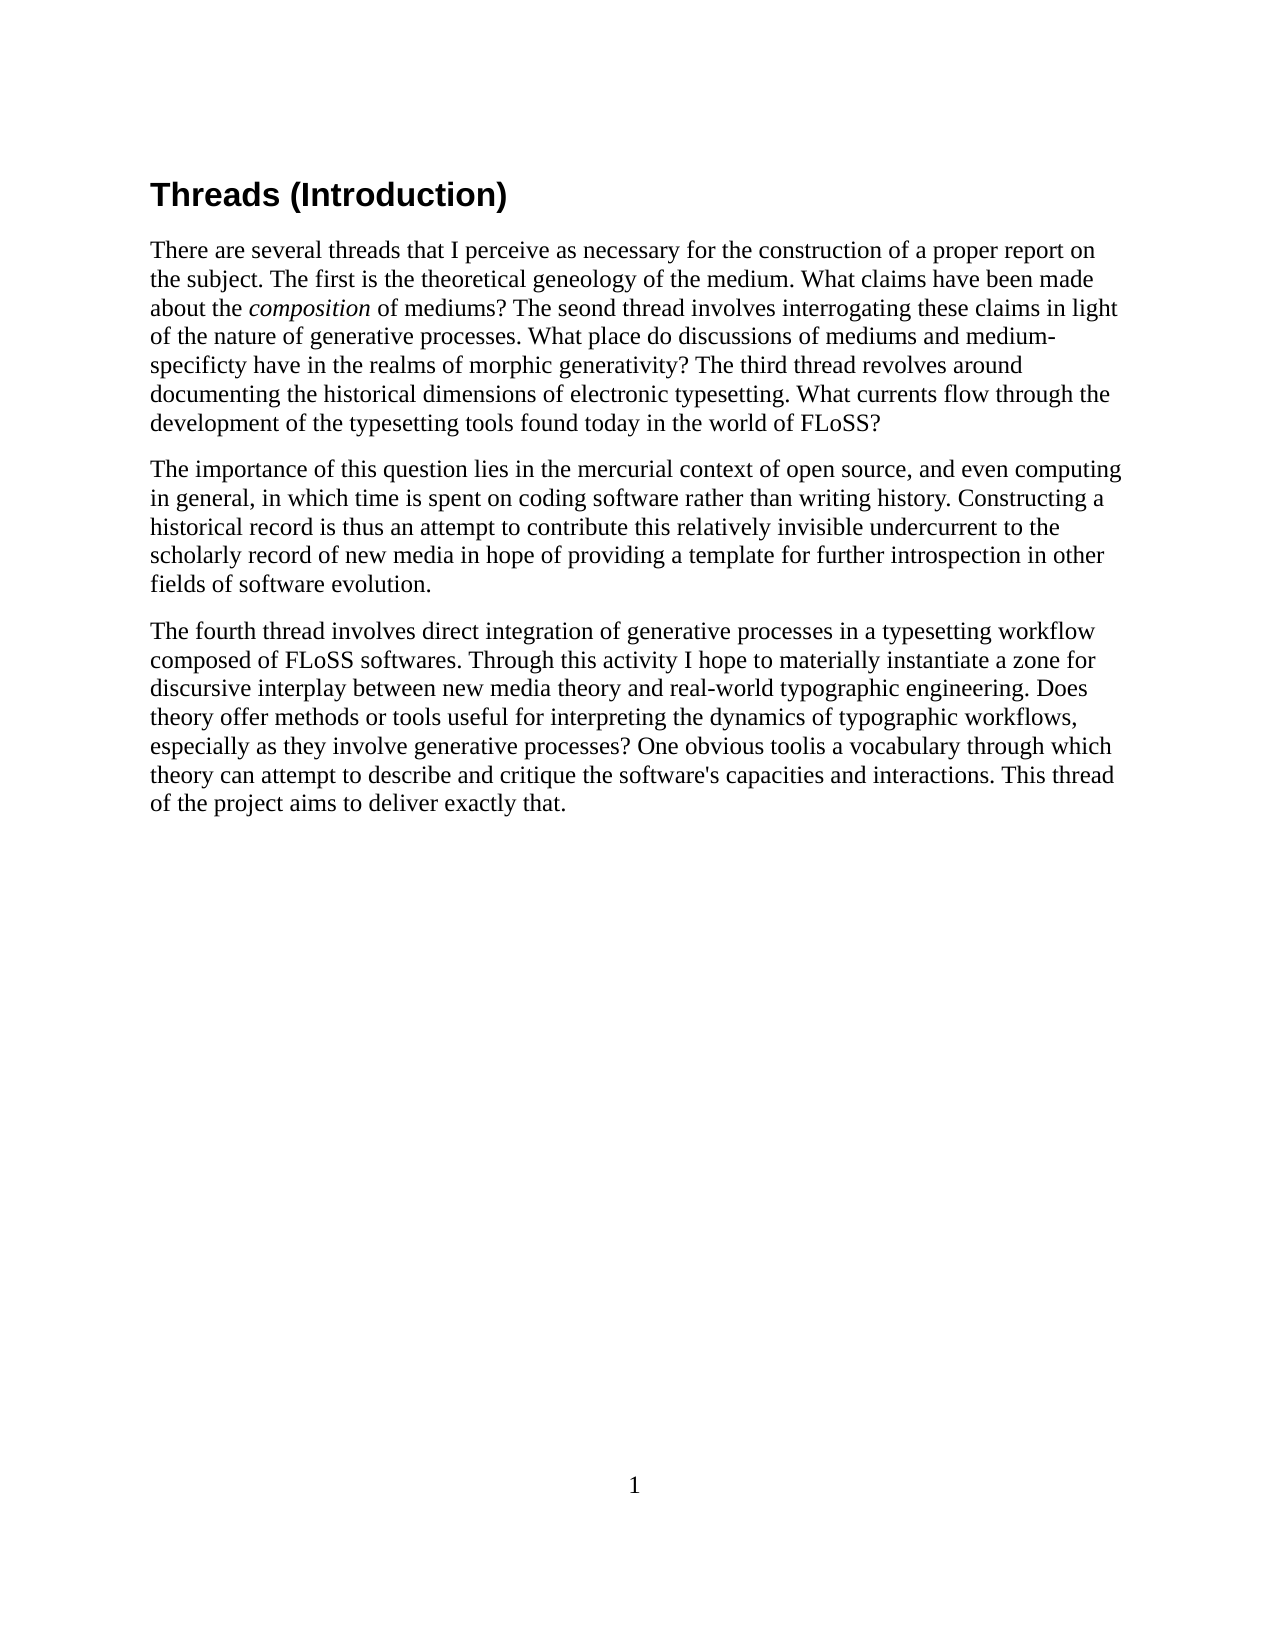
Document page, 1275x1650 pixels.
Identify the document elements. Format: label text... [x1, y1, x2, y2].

subtitle Threads (Introduction) [150, 175, 1125, 214]
text The importance of this question lies in the mercurial context of open source, and even computing in general, in which time is spent on coding software rather than writing history. Constructing a historical record is thus an attempt to contribute this relatively invisible undercurrent to the scholarly record of new media in hope of providing a template for further introspection in other fields of software evolution. [150, 454, 1125, 598]
text There are several threads that I perceive as necessary for the construction of a proper report on the subject. The first is the theoretical geneology of the medium. What claims have been made about the composition of mediums? The seond thread involves interrogating these claims in light of the nature of generative processes. What place do discussions of mediums and medium-specificty have in the realms of morphic generativity? The third thread revolves around documenting the historical dimensions of electronic typesetting. What currents flow through the development of the typesetting tools found today in the world of FLoSS? [150, 235, 1125, 436]
text The fourth thread involves direct integration of generative processes in a typesetting workflow composed of FLoSS softwares. Through this activity I hope to materially instantiate a zone for discursive interplay between new media theory and real-world typographic engineering. Does theory offer methods or tools useful for interpreting the dynamics of typographic workflows, especially as they involve generative processes? One obvious toolis a vocabulary through which theory can attempt to describe and critique the software's capacities and interactions. This thread of the project aims to deliver exactly that. [150, 616, 1125, 817]
